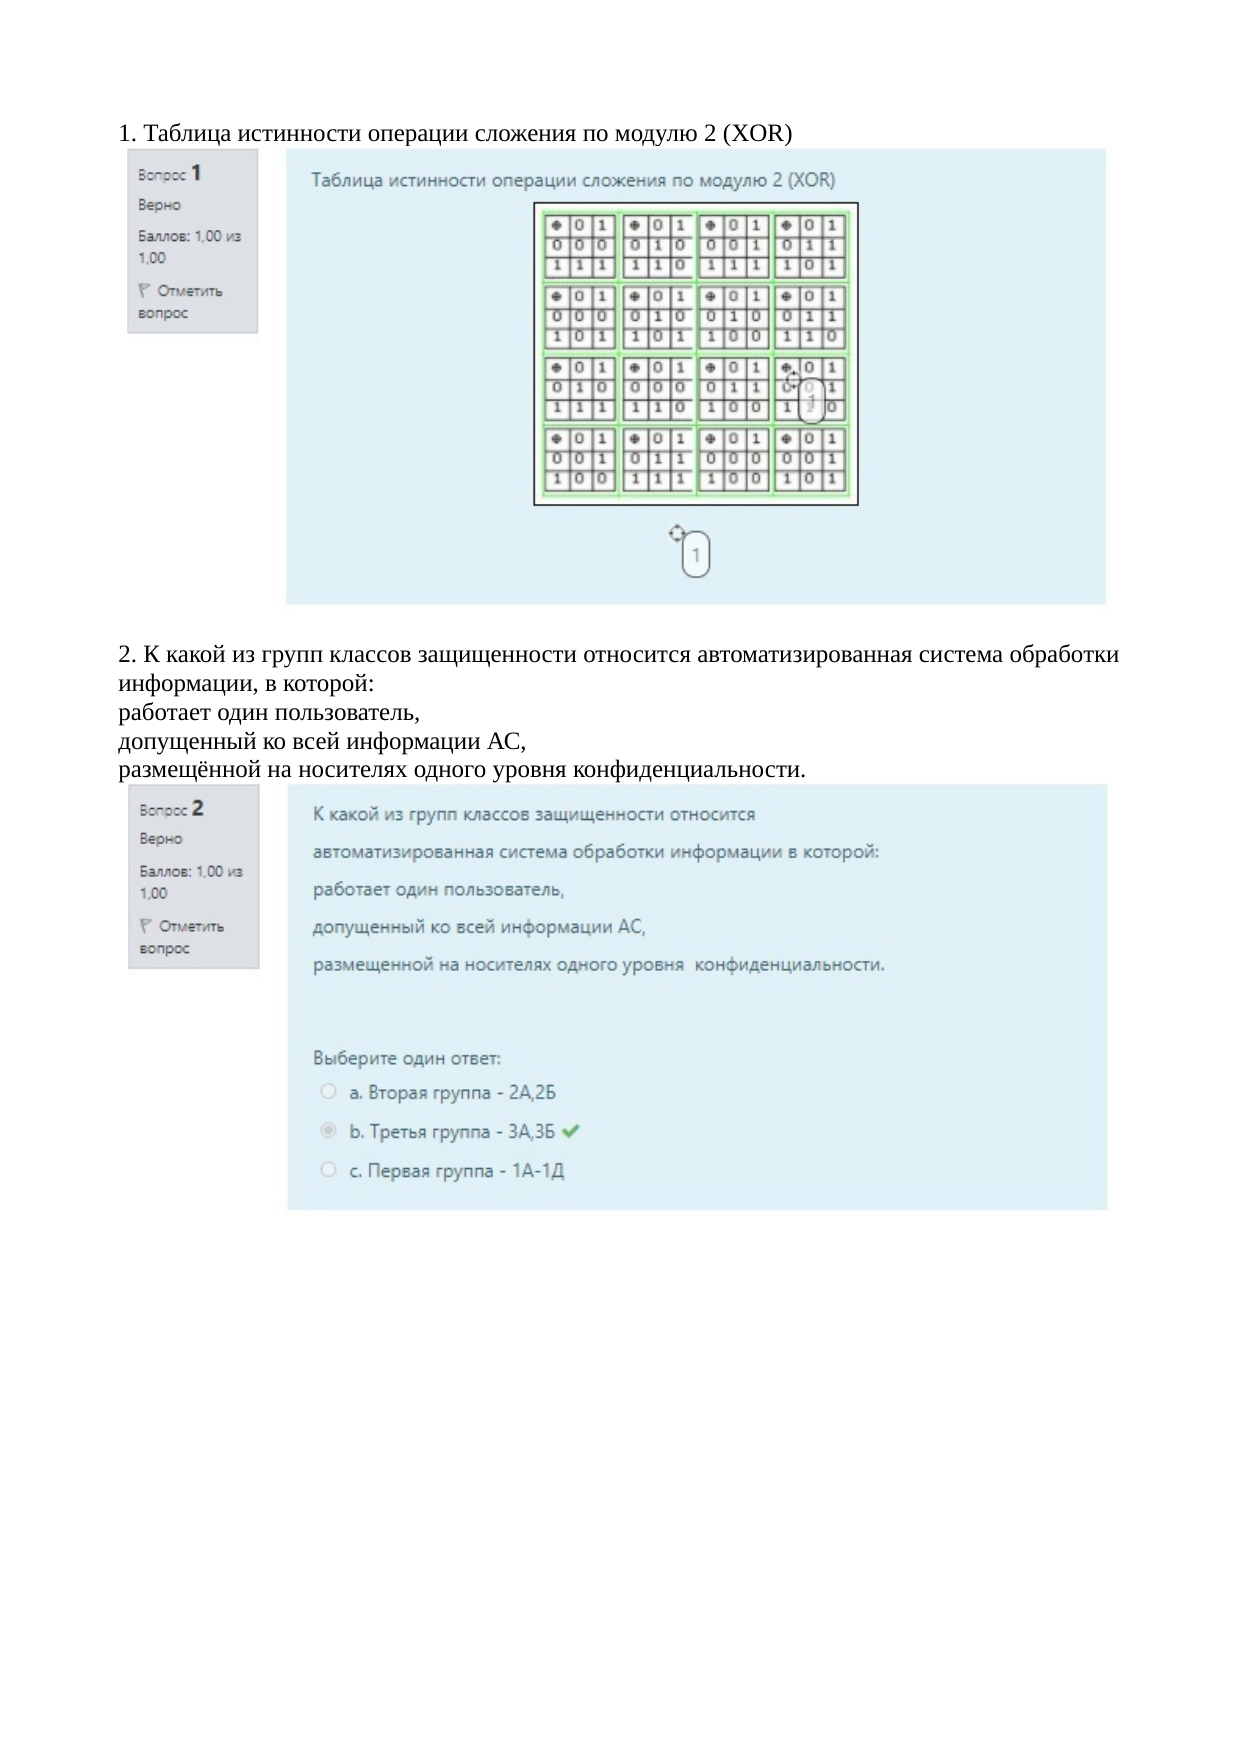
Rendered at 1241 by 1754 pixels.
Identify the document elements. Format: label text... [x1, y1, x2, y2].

text 1. Таблица истинности операции сложения по модулю 2 (XOR) [118, 118, 1122, 147]
text 2. К какой из групп классов защищенности относится автоматизированная система обработки информации, в которой: [118, 639, 1122, 697]
picture [127, 146, 1113, 611]
text работает один пользователь, [118, 697, 1122, 726]
text допущенный ко всей информации АС, [118, 726, 1122, 754]
text размещённой на носителях одного уровня конфиденциальности. [118, 754, 1122, 783]
picture [127, 783, 1113, 1215]
